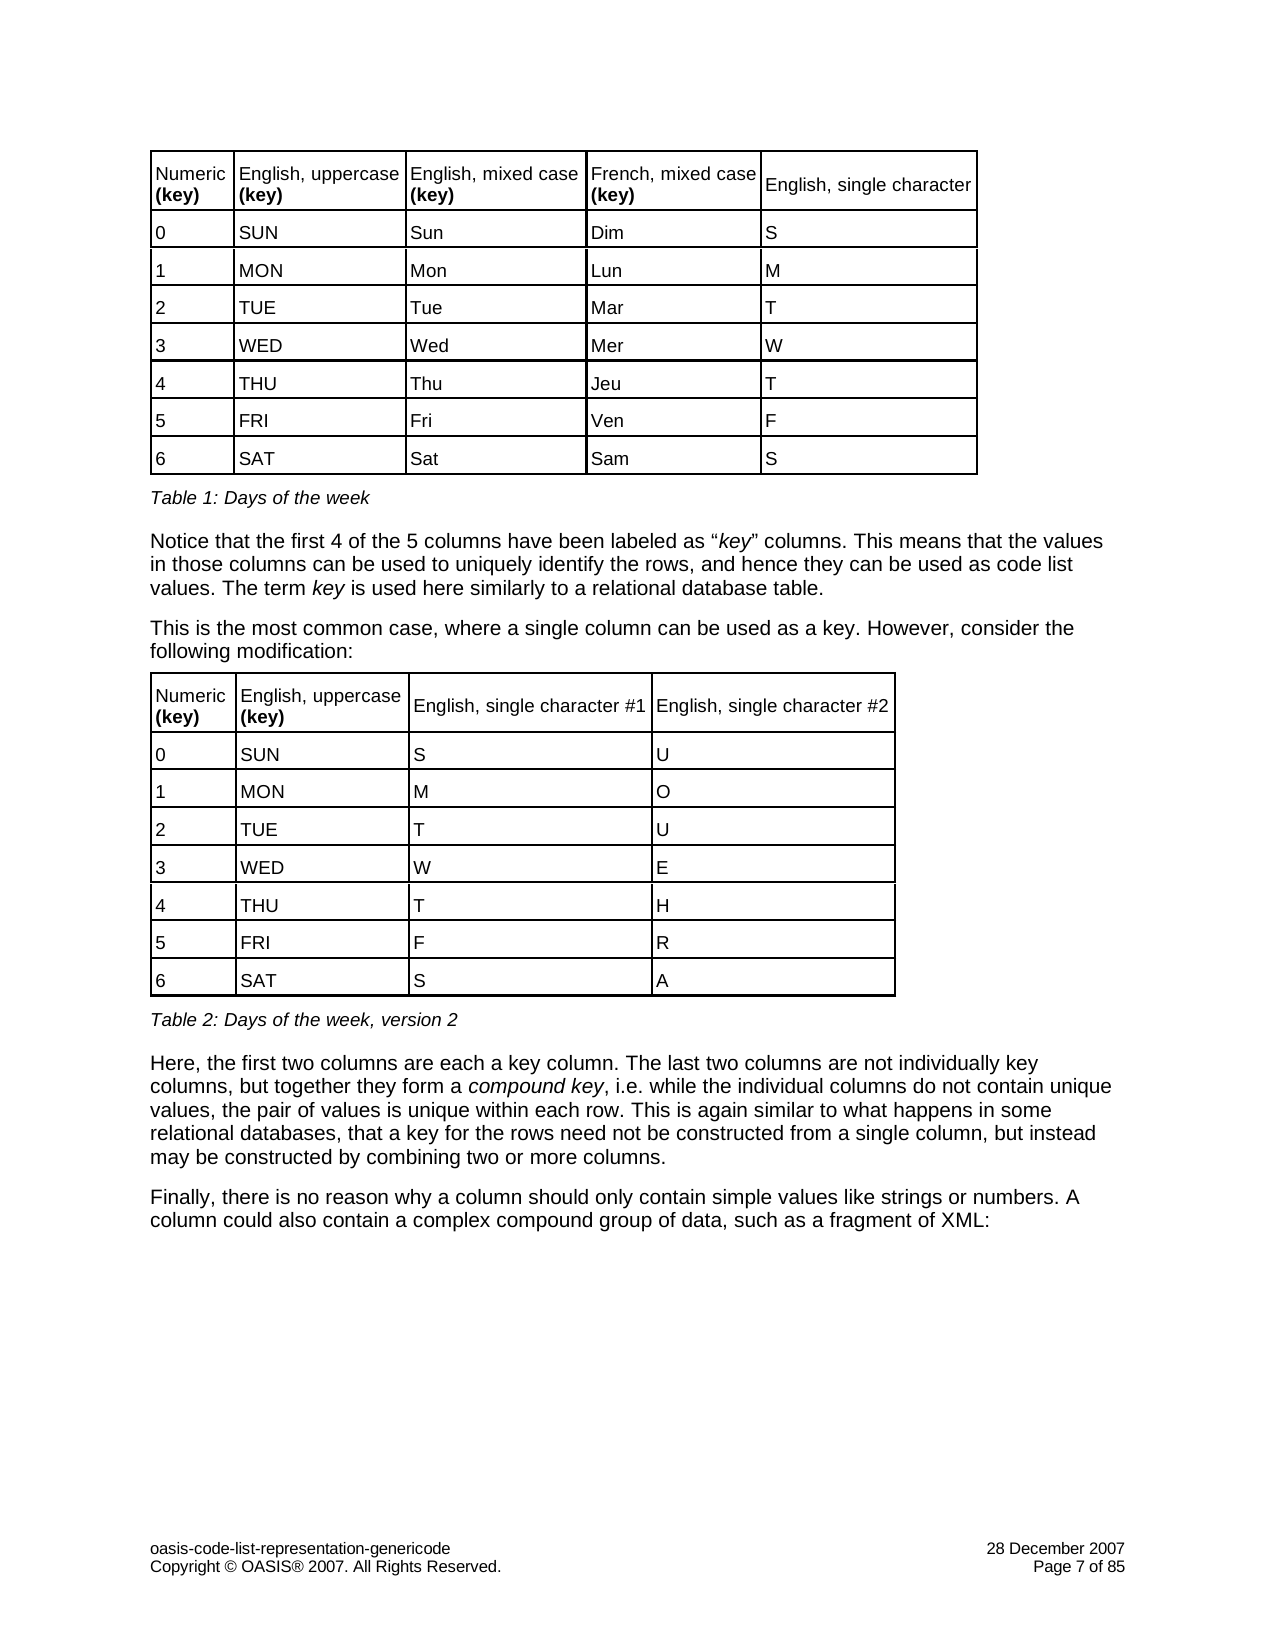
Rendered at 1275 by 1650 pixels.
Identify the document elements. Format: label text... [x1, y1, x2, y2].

table_cell Sat [407, 437, 585, 473]
text This is the most common case, where a single column can be used as a key. However, consider the following modification: [150, 616, 1125, 663]
table_cell Dim [588, 211, 760, 246]
table_cell Thu [407, 362, 585, 397]
table_cell THU [237, 884, 408, 919]
table_cell M [410, 770, 651, 806]
table_cell Sam [588, 437, 760, 473]
table_cell Fri [407, 399, 585, 435]
table_cell FRI [237, 921, 408, 957]
text Here, the first two columns are each a key column. The last two columns are not individually key columns, but together they form a compound key, i.e. while the individual columns do not contain unique values, the pair of values is unique within each row. This is again similar to what happens in some relational databases, that a key for the rows need not be constructed from a single column, but instead may be constructed by combining two or more columns. [150, 1051, 1125, 1169]
table_cell O [653, 770, 894, 806]
table_cell 0 [152, 211, 233, 246]
table_cell F [762, 399, 976, 435]
table_cell SAT [235, 437, 405, 473]
table_header English, single character #2 [653, 674, 894, 731]
table_cell 5 [152, 921, 235, 957]
text Table 1: Days of the week [150, 487, 1125, 508]
table_cell 2 [152, 286, 233, 322]
table_header English, single character #1 [410, 674, 651, 731]
table_cell T [762, 286, 976, 322]
table_cell U [653, 808, 894, 844]
table_cell H [653, 884, 894, 919]
table_header English, single character [762, 152, 976, 209]
table_cell Wed [407, 324, 585, 359]
table_cell TUE [235, 286, 405, 322]
table_cell Mar [588, 286, 760, 322]
table_cell Tue [407, 286, 585, 322]
table_cell T [410, 808, 651, 844]
table_cell M [762, 249, 976, 284]
table_cell S [762, 437, 976, 473]
table_cell R [653, 921, 894, 957]
table_cell S [410, 959, 651, 994]
table_cell 1 [152, 249, 233, 284]
table_cell Ven [588, 399, 760, 435]
table_cell S [410, 733, 651, 768]
table_header Numeric (key) [152, 152, 233, 209]
table_cell T [762, 362, 976, 397]
table_cell Mon [407, 249, 585, 284]
table_header English, mixed case (key) [407, 152, 585, 209]
table_cell TUE [237, 808, 408, 844]
table_cell 6 [152, 437, 233, 473]
table_cell 0 [152, 733, 235, 768]
table_cell Mer [588, 324, 760, 359]
table_cell SAT [237, 959, 408, 994]
table_cell W [762, 324, 976, 359]
table_cell 6 [152, 959, 235, 994]
table_cell FRI [235, 399, 405, 435]
table_header French, mixed case (key) [588, 152, 760, 209]
table_cell 4 [152, 362, 233, 397]
table_cell 3 [152, 846, 235, 881]
table_cell E [653, 846, 894, 881]
table_cell MON [235, 249, 405, 284]
table_cell 2 [152, 808, 235, 844]
table_cell WED [237, 846, 408, 881]
table_cell MON [237, 770, 408, 806]
table_cell 5 [152, 399, 233, 435]
table_cell Sun [407, 211, 585, 246]
table_cell U [653, 733, 894, 768]
table_cell T [410, 884, 651, 919]
table_cell SUN [235, 211, 405, 246]
table_cell WED [235, 324, 405, 359]
table_cell F [410, 921, 651, 957]
table_cell W [410, 846, 651, 881]
table_cell THU [235, 362, 405, 397]
table_cell A [653, 959, 894, 994]
text Table 2: Days of the week, version 2 [150, 1009, 1125, 1030]
text Finally, there is no reason why a column should only contain simple values like strings or numbers. A column could also contain a complex compound group of data, such as a fragment of XML: [150, 1185, 1125, 1232]
text Notice that the first 4 of the 5 columns have been labeled as “key” columns. This means that the values in those columns can be used to uniquely identify the rows, and hence they can be used as code list values. The term key is used here similarly to a relational database table. [150, 529, 1125, 600]
table_header English, uppercase (key) [235, 152, 405, 209]
table_cell 3 [152, 324, 233, 359]
table_cell 4 [152, 884, 235, 919]
table_cell Lun [588, 249, 760, 284]
table_header English, uppercase (key) [237, 674, 408, 731]
table_cell SUN [237, 733, 408, 768]
table_cell 1 [152, 770, 235, 806]
table_cell S [762, 211, 976, 246]
table_cell Jeu [588, 362, 760, 397]
table_header Numeric (key) [152, 674, 235, 731]
